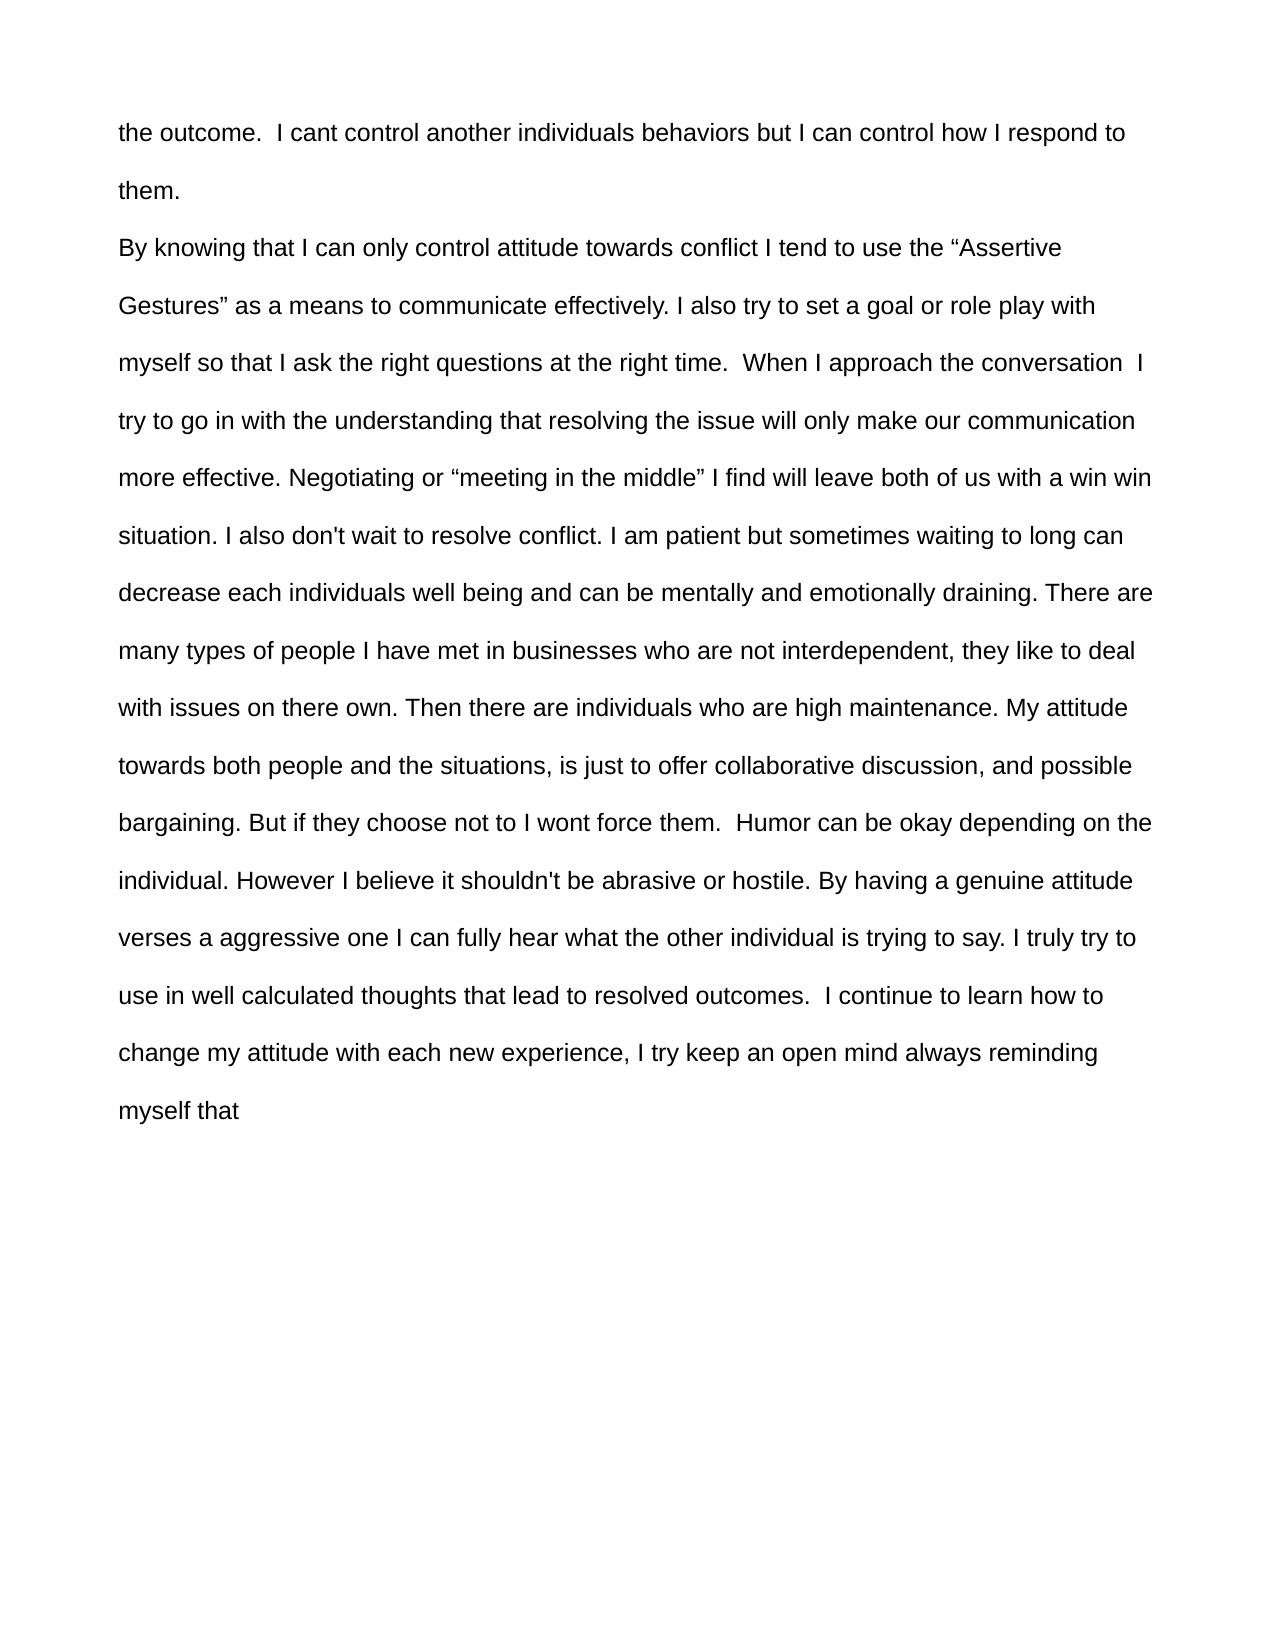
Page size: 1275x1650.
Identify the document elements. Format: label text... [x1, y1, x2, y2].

text the outcome. I cant control another individuals behaviors but I can control how I respond to them. [118, 118, 1157, 204]
text By knowing that I can only control attitude towards conflict I tend to use the “Assertive Gestures” as a means to communicate effectively. I also try to set a goal or role play with myself so that I ask the right questions at the right time. When I approach the conversation I try to go in with the understanding that resolving the issue will only make our communication more effective. Negotiating or “meeting in the middle” I find will leave both of us with a win win situation. I also don't wait to resolve conflict. I am patient but sometimes waiting to long can decrease each individuals well being and can be mentally and emotionally draining. There are many types of people I have met in businesses who are not interdependent, they like to deal with issues on there own. Then there are individuals who are high maintenance. My attitude towards both people and the situations, is just to offer collaborative discussion, and possible bargaining. But if they choose not to I wont force them. Humor can be okay depending on the individual. However I believe it shouldn't be abrasive or hostile. By having a genuine attitude verses a aggressive one I can fully hear what the other individual is trying to say. I truly try to use in well calculated thoughts that lead to resolved outcomes. I continue to learn how to change my attitude with each new experience, I try keep an open mind always reminding myself that [118, 233, 1157, 1124]
